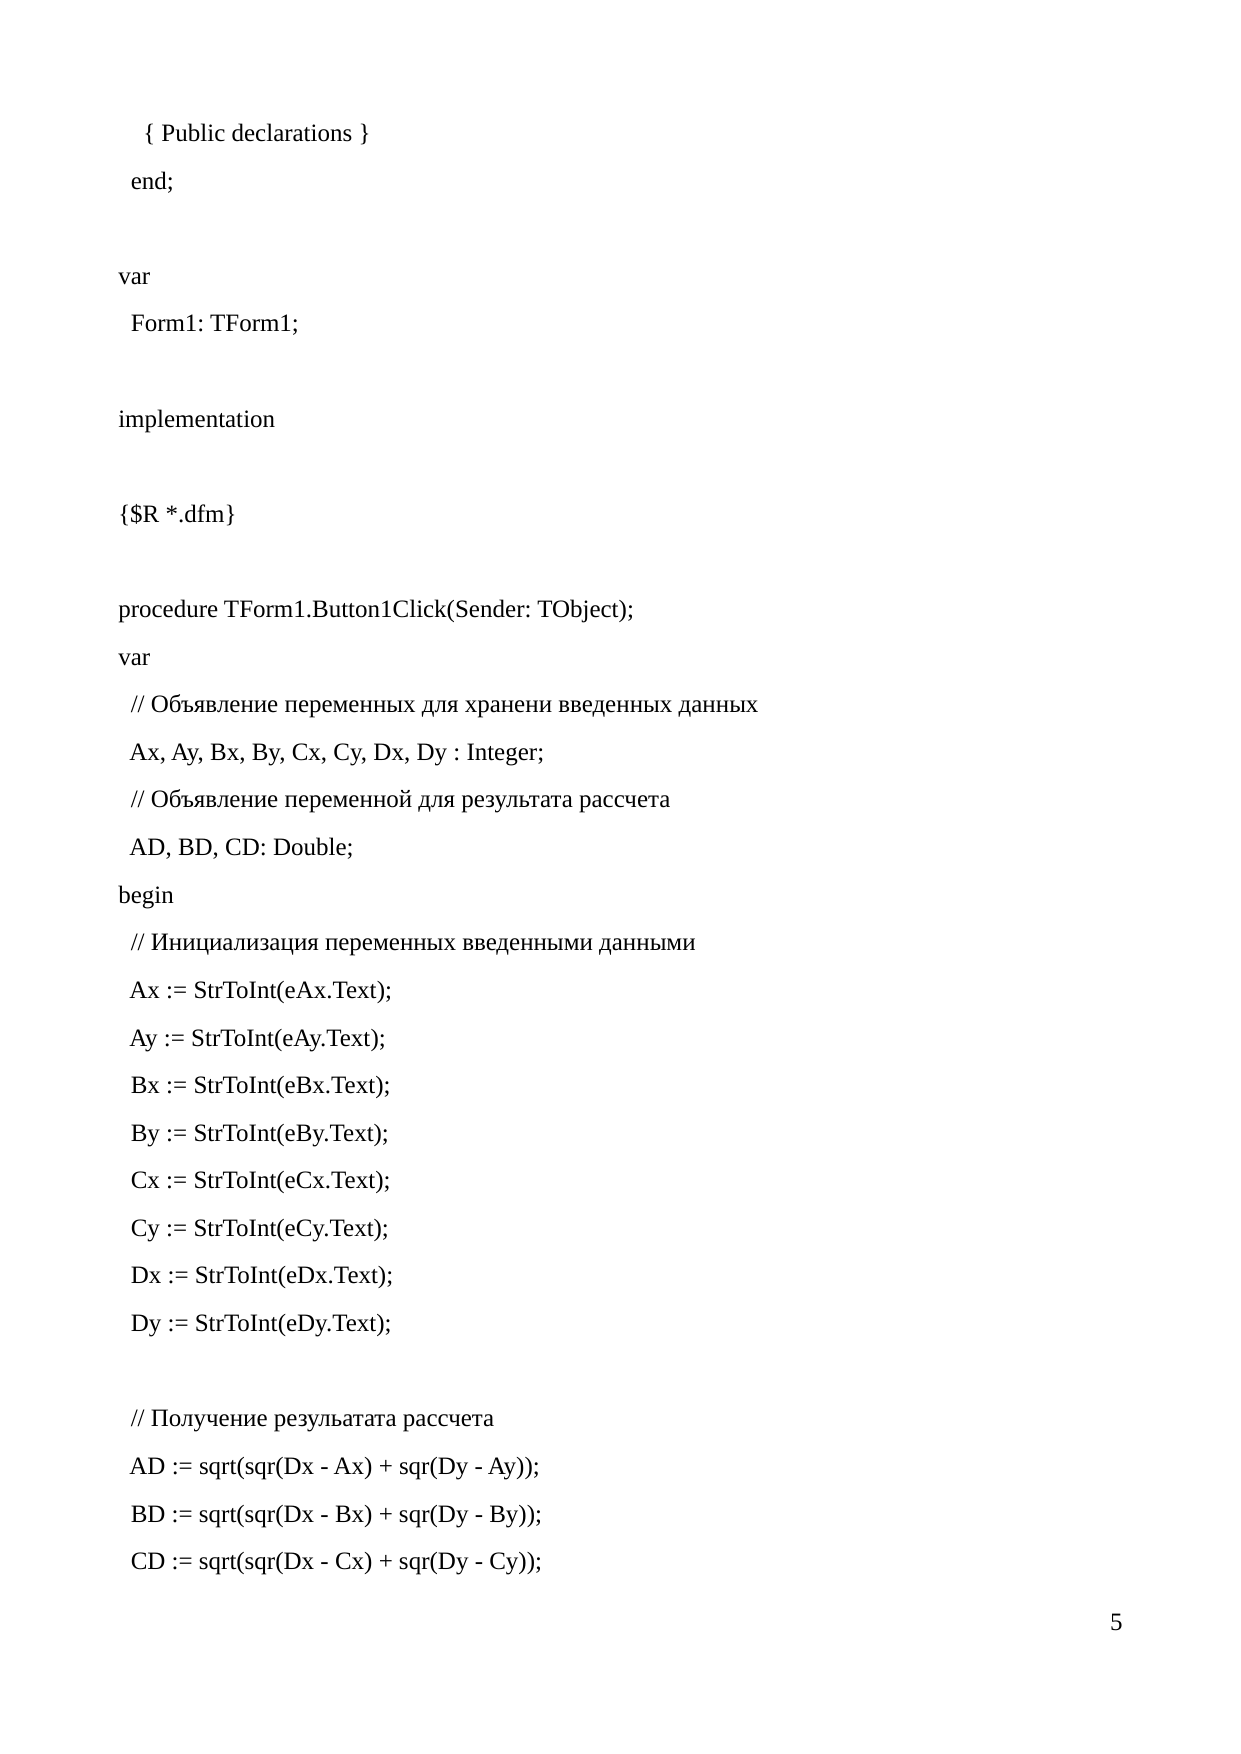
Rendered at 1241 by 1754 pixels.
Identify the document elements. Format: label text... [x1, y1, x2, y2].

text Cy := StrToInt(eCy.Text); [118, 1213, 1122, 1242]
text end; [118, 166, 1122, 194]
text Dx := StrToInt(eDx.Text); [118, 1261, 1122, 1289]
text // Объявление переменных для хранени введенных данных [118, 689, 1122, 718]
text Form1: TForm1; [118, 308, 1122, 337]
text implementation [118, 404, 1122, 432]
text procedure TForm1.Button1Click(Sender: TObject); [118, 594, 1122, 623]
text Bx := StrToInt(eBx.Text); [118, 1070, 1122, 1099]
text // Получение резульатата рассчета [118, 1403, 1122, 1432]
text {$R *.dfm} [118, 499, 1122, 528]
text Ax := StrToInt(eAx.Text); [118, 975, 1122, 1004]
text Cx := StrToInt(eCx.Text); [118, 1165, 1122, 1194]
text Ay := StrToInt(eAy.Text); [118, 1023, 1122, 1051]
text // Инициализация переменных введенными данными [118, 927, 1122, 956]
text { Public declarations } [118, 118, 1122, 147]
text AD := sqrt(sqr(Dx - Ax) + sqr(Dy - Ay)); [118, 1451, 1122, 1480]
text CD := sqrt(sqr(Dx - Cx) + sqr(Dy - Cy)); [118, 1546, 1122, 1575]
text By := StrToInt(eBy.Text); [118, 1118, 1122, 1147]
text BD := sqrt(sqr(Dx - Bx) + sqr(Dy - By)); [118, 1499, 1122, 1527]
text Dy := StrToInt(eDy.Text); [118, 1308, 1122, 1337]
text var [118, 642, 1122, 671]
text AD, BD, CD: Double; [118, 832, 1122, 861]
text begin [118, 880, 1122, 908]
text var [118, 261, 1122, 290]
text // Объявление переменной для результата рассчета [118, 784, 1122, 813]
text Ax, Ay, Bx, By, Cx, Cy, Dx, Dy : Integer; [118, 737, 1122, 766]
